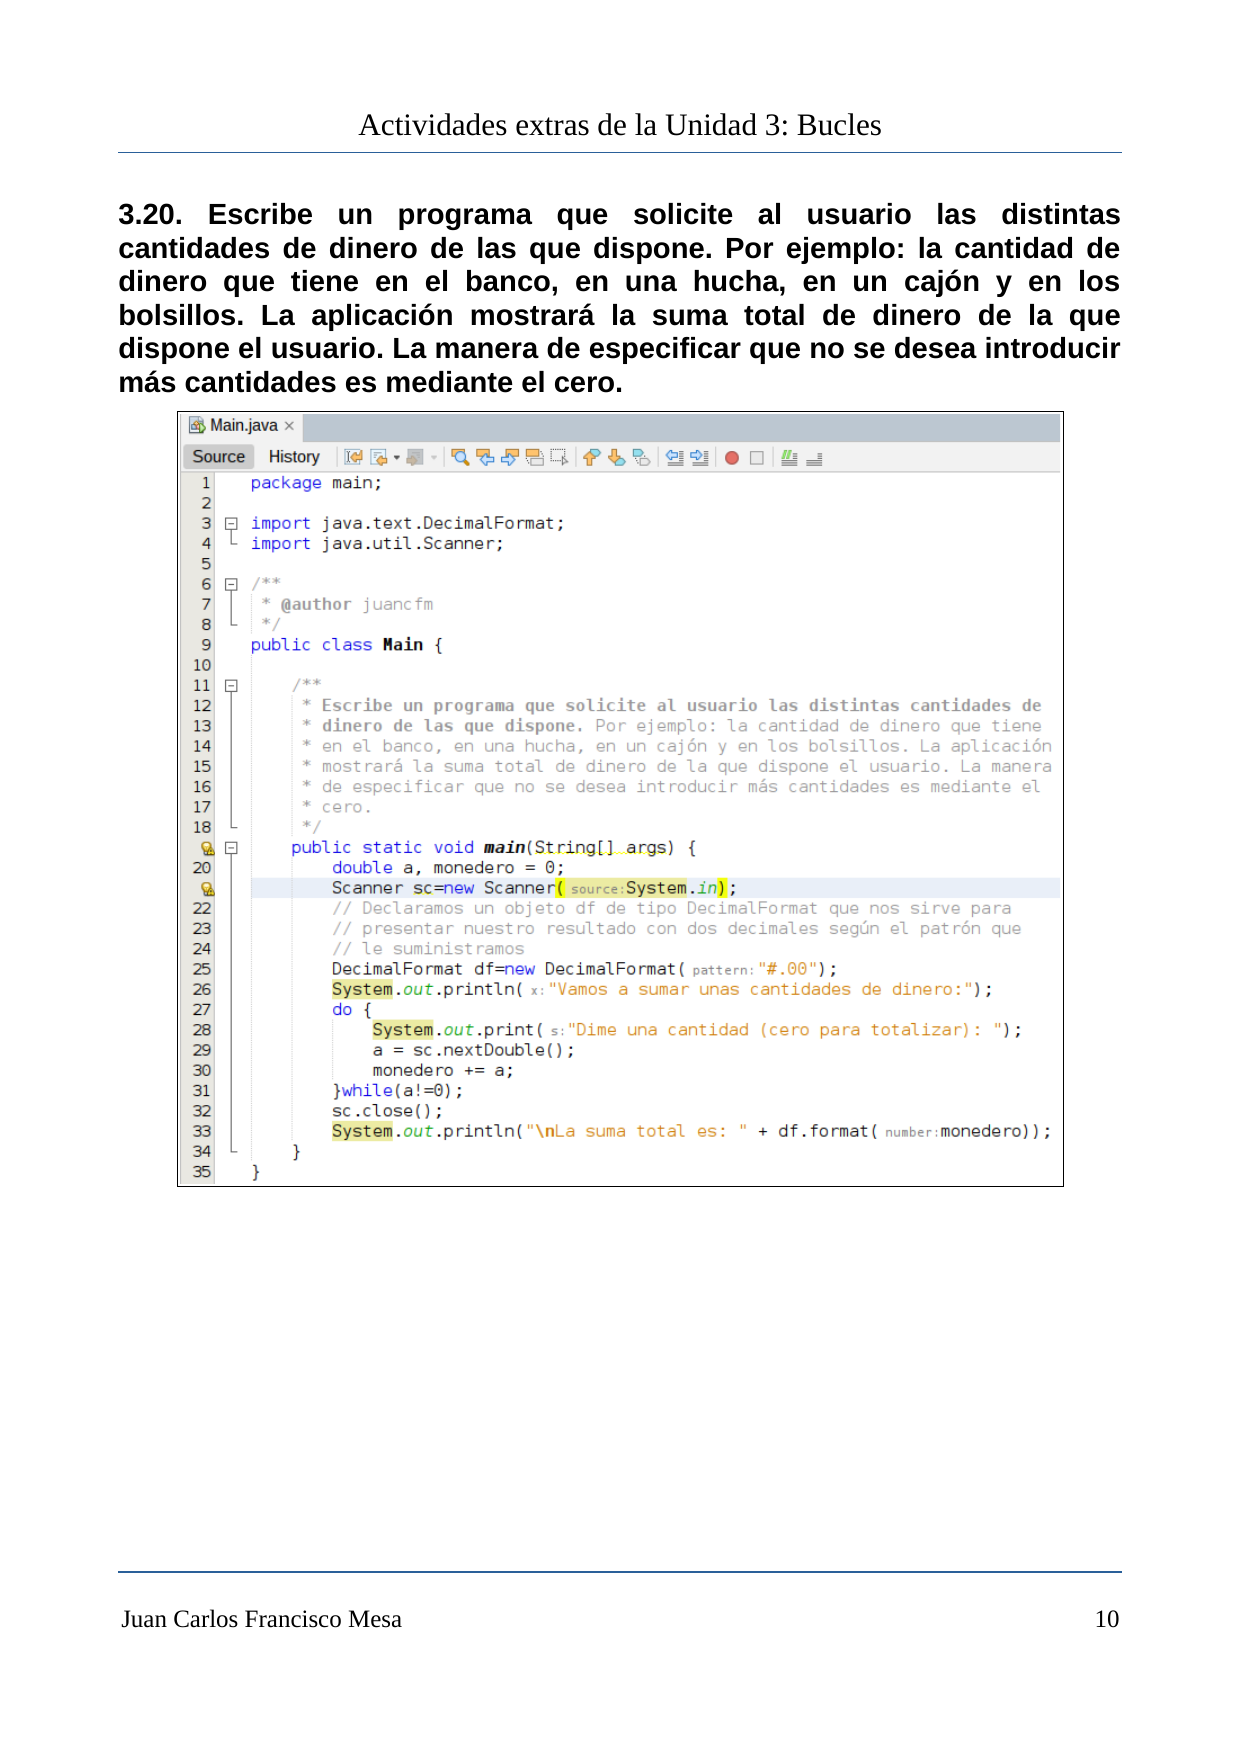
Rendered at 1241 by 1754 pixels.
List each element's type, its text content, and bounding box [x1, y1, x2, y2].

subtitle 3.20. Escribe un programa que solicite al usuario las distintas cantidades de dinero de las que dispone. Por ejemplo: la cantidad de dinero que tiene en el banco, en una hucha, en un cajón y en los bolsillos. La aplicación mostrará la suma total de dinero de la que dispone el usuario. La manera de especificar que no se desea introducir más cantidades es mediante el cero. [118, 197, 1122, 399]
picture [180, 414, 1060, 1184]
